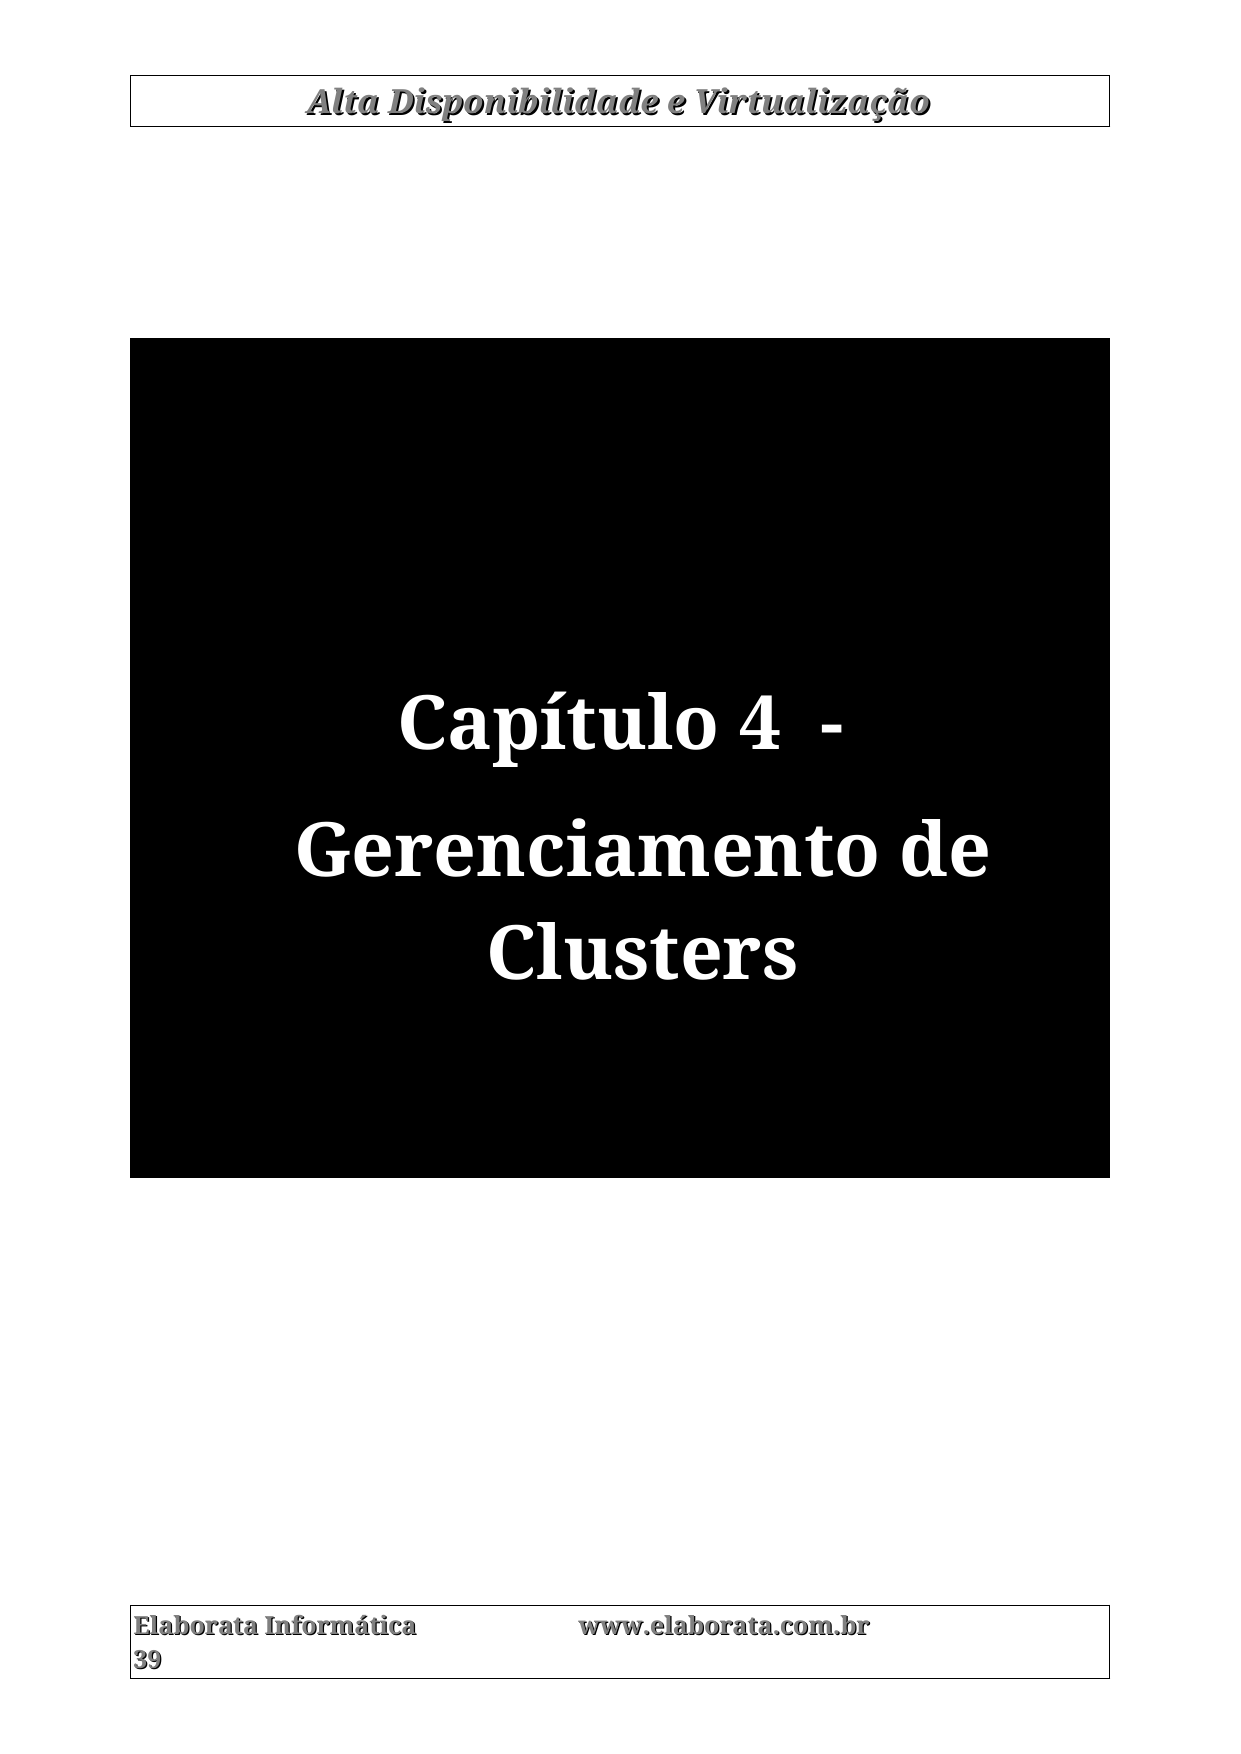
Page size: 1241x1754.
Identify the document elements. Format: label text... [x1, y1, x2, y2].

subtitle Gerenciamento de Clusters [130, 797, 1110, 1001]
subtitle - [130, 669, 1110, 772]
